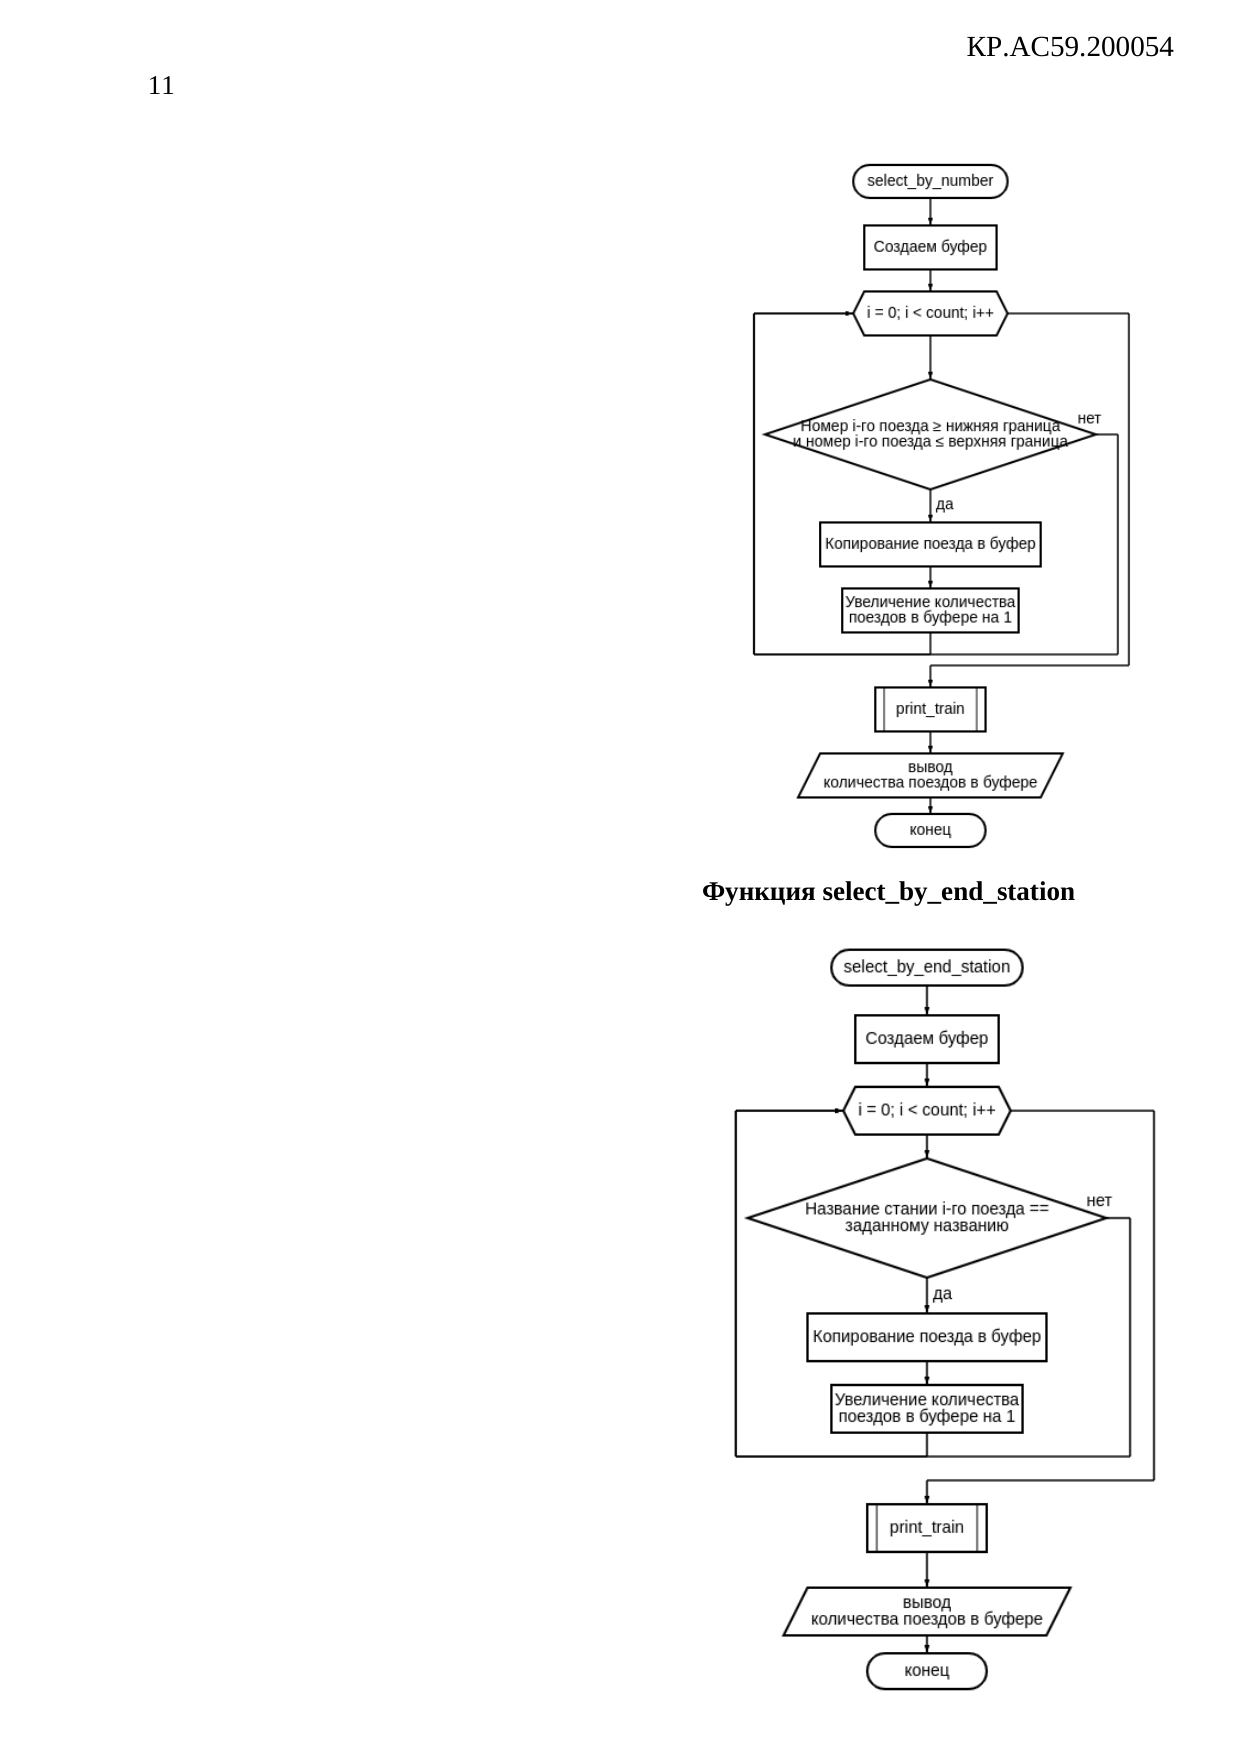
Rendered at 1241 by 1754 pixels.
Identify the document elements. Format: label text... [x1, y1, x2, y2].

text Функция select_by_end_station [702, 144, 1181, 906]
picture [712, 926, 1178, 1713]
picture [732, 143, 1151, 869]
